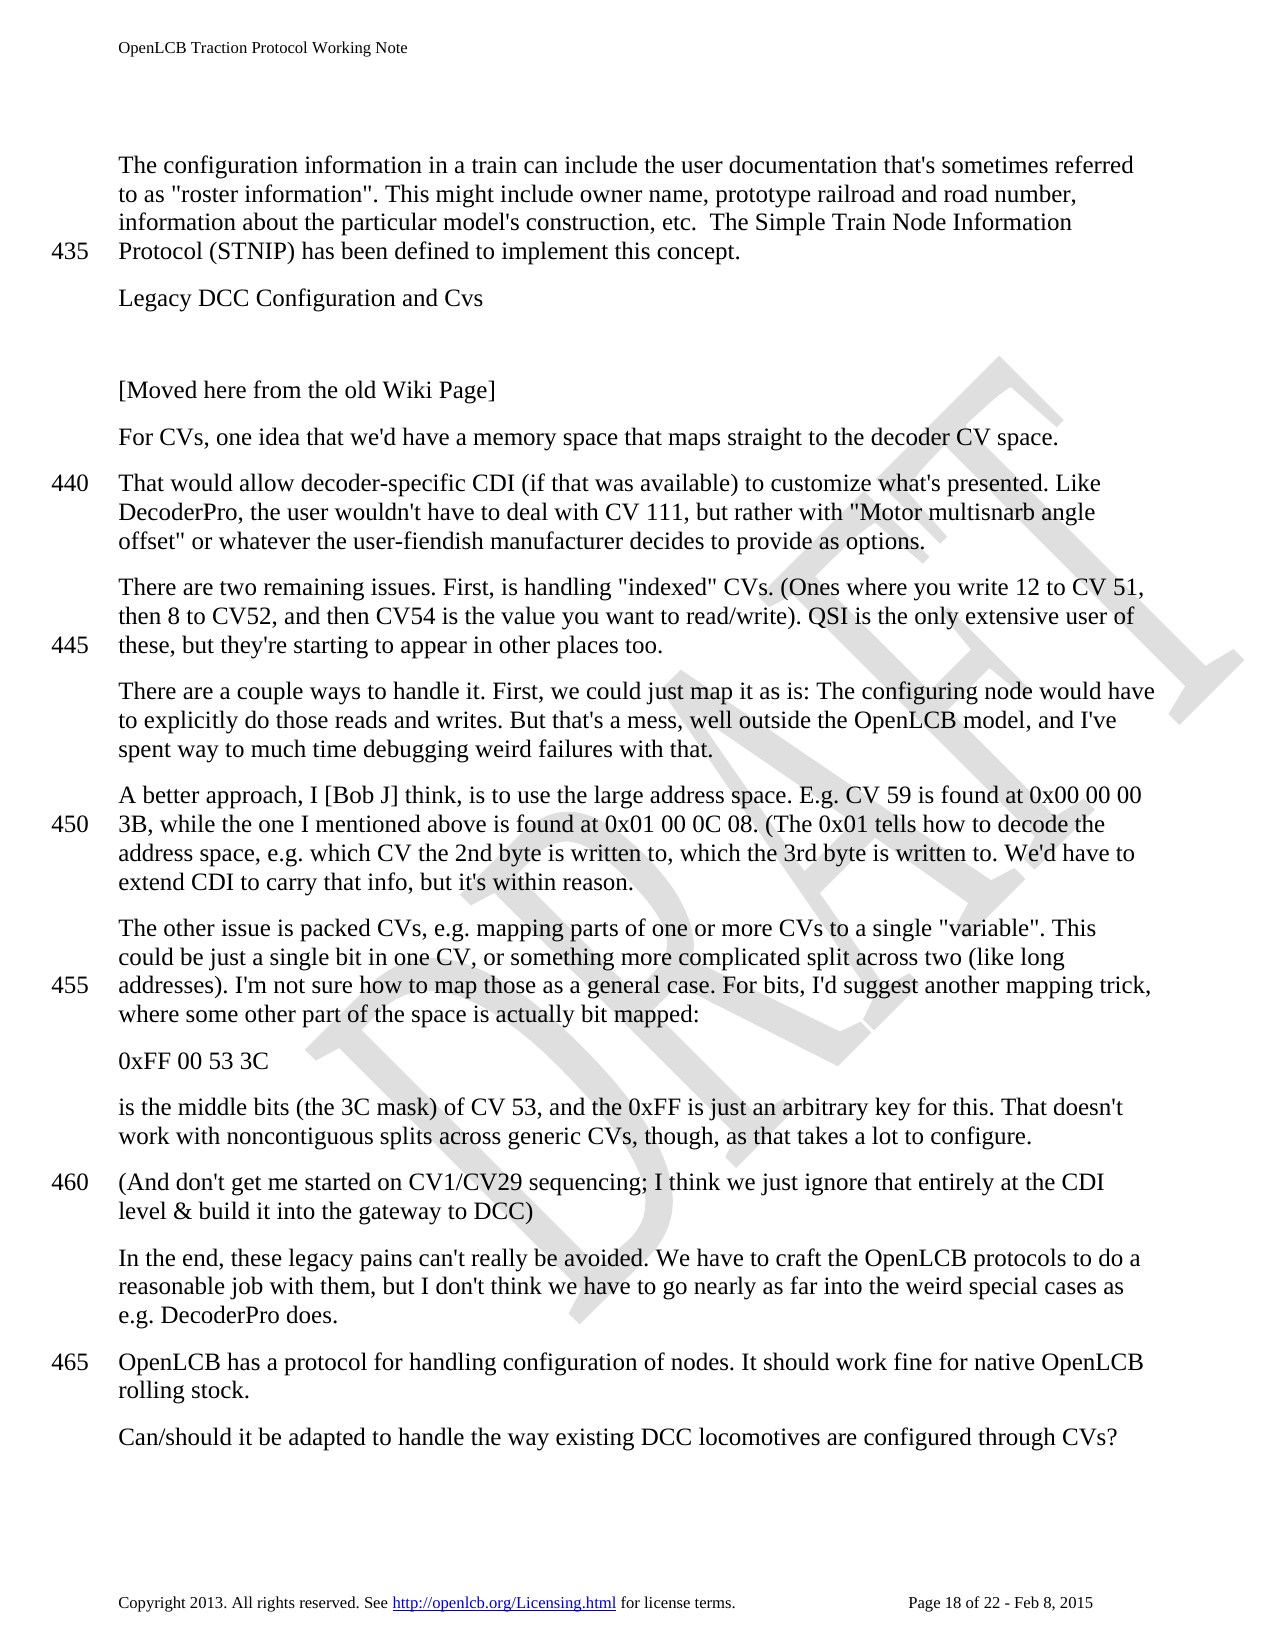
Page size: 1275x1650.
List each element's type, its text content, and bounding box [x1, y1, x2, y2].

text There are a couple ways to handle it. First, we could just map it as is: The configuring node would have to explicitly do those reads and writes. But that's a mess, well outside the OpenLCB model, and I've spent way to much time debugging weird failures with that. [692, 676, 960, 763]
text [689, 1046, 1157, 1074]
text is the middle bits (the 3C mask) of CV 53, and the 0xFF is just an arbitrary key for this. That doesn't work with noncontiguous splits across generic CVs, though, as that takes a lot to configure. [735, 1092, 1157, 1150]
subtitle Legacy DCC Configuration and Cvs [118, 283, 1157, 311]
text A better approach, I [Bob J] think, is to use the large address space. E.g. CV 59 is found at 0x00 00 00 3B, while the one I mentioned above is found at 0x01 00 0C 08. (The 0x01 tells how to decode the address space, e.g. which CV the 2nd byte is written to, which the 3rd byte is written to. We'd have to extend CDI to carry that info, but it's within reason. [821, 839, 955, 895]
text The other issue is packed CVs, e.g. mapping parts of one or more CVs to a single "variable". This could be just a single bit in one CV, or something more complicated split across two (like long addresses). I'm not sure how to map those as a general case. For bits, I'd suggest another mapping trick, where some other part of the space is actually bit mapped: [118, 913, 628, 1028]
text There are two remaining issues. First, is handling "indexed" CVs. (Ones where you write 12 to CV 51, then 8 to CV52, and then CV54 is the value you want to read/write). QSI is the only extensive user of these, but they're starting to appear in other places too. [118, 572, 856, 659]
text That would allow decoder-specific CDI (if that was available) to customize what's presented. Like DecoderPro, the user wouldn't have to deal with CV 111, but rather with "Motor multisnarb angle offset" or whatever the user-fiendish manufacturer decides to provide as options. [118, 468, 1053, 555]
text (And don't get me started on CV1/CV29 sequencing; I think we just ignore that entirely at the CDI level & build it into the gateway to DCC) [668, 1167, 1157, 1225]
text Can/should it be adapted to handle the way existing DCC locomotives are configured through CVs? [118, 1422, 1157, 1451]
text That would allow decoder-specific CDI (if that was available) to customize what's presented. Like DecoderPro, the user wouldn't have to deal with CV 111, but rather with "Motor multisnarb angle offset" or whatever the user-fiendish manufacturer decides to provide as options. [1009, 468, 1157, 555]
text There are a couple ways to handle it. First, we could just map it as is: The configuring node would have to explicitly do those reads and writes. But that's a mess, well outside the OpenLCB model, and I've spent way to much time debugging weird failures with that. [118, 676, 710, 763]
text is the middle bits (the 3C mask) of CV 53, and the 0xFF is just an arbitrary key for this. That doesn't work with noncontiguous splits across generic CVs, though, as that takes a lot to configure. [625, 1092, 733, 1150]
text A better approach, I [Bob J] think, is to use the large address space. E.g. CV 59 is found at 0x00 00 00 3B, while the one I mentioned above is found at 0x01 00 0C 08. (The 0x01 tells how to decode the address space, e.g. which CV the 2nd byte is written to, which the 3rd byte is written to. We'd have to extend CDI to carry that info, but it's within reason. [118, 780, 801, 895]
text [1021, 376, 1157, 404]
text For CVs, one idea that we'd have a memory space that maps straight to the decoder CV space. [118, 422, 931, 451]
text There are two remaining issues. First, is handling "indexed" CVs. (Ones where you write 12 to CV 51, then 8 to CV52, and then CV54 is the value you want to read/write). QSI is the only extensive user of these, but they're starting to appear in other places too. [816, 572, 1157, 659]
text 0xFF 00 53 3C [118, 1046, 364, 1074]
text For CVs, one idea that we'd have a memory space that maps straight to the decoder CV space. [966, 422, 1157, 451]
text There are a couple ways to handle it. First, we could just map it as is: The configuring node would have to explicitly do those reads and writes. But that's a mess, well outside the OpenLCB model, and I've spent way to much time debugging weird failures with that. [949, 676, 1157, 763]
text In the end, these legacy pains can't really be avoided. We have to craft the OpenLCB protocols to do a reasonable job with them, but I don't think we have to go nearly as far into the weird special cases as e.g. DecoderPro does. [118, 1243, 1157, 1329]
text [379, 1046, 564, 1074]
text A better approach, I [Bob J] think, is to use the large address space. E.g. CV 59 is found at 0x00 00 00 3B, while the one I mentioned above is found at 0x01 00 0C 08. (The 0x01 tells how to decode the address space, e.g. which CV the 2nd byte is written to, which the 3rd byte is written to. We'd have to extend CDI to carry that info, but it's within reason. [742, 780, 845, 870]
text The configuration information in a train can include the user documentation that's sometimes referred to as "roster information". This might include owner name, prototype railroad and road number, information about the particular model's construction, etc. The Simple Train Node Information Protocol (STNIP) has been defined to implement this concept. [118, 150, 1157, 265]
text A better approach, I [Bob J] think, is to use the large address space. E.g. CV 59 is found at 0x00 00 00 3B, while the one I mentioned above is found at 0x01 00 0C 08. (The 0x01 tells how to decode the address space, e.g. which CV the 2nd byte is written to, which the 3rd byte is written to. We'd have to extend CDI to carry that info, but it's within reason. [845, 780, 1157, 895]
text [Moved here from the old Wiki Page] [118, 376, 977, 404]
text The other issue is packed CVs, e.g. mapping parts of one or more CVs to a single "variable". This could be just a single bit in one CV, or something more complicated split across two (like long addresses). I'm not sure how to map those as a general case. For bits, I'd suggest another mapping trick, where some other part of the space is actually bit mapped: [687, 913, 872, 1028]
text OpenLCB has a protocol for handling configuration of nodes. It should work fine for native OpenLCB rolling stock. [118, 1347, 1157, 1404]
text (And don't get me started on CV1/CV29 sequencing; I think we just ignore that entirely at the CDI level & build it into the gateway to DCC) [118, 1167, 515, 1225]
text is the middle bits (the 3C mask) of CV 53, and the 0xFF is just an arbitrary key for this. That doesn't work with noncontiguous splits across generic CVs, though, as that takes a lot to configure. [425, 1092, 627, 1150]
text The other issue is packed CVs, e.g. mapping parts of one or more CVs to a single "variable". This could be just a single bit in one CV, or something more complicated split across two (like long addresses). I'm not sure how to map those as a general case. For bits, I'd suggest another mapping trick, where some other part of the space is actually bit mapped: [835, 913, 1157, 1028]
text The other issue is packed CVs, e.g. mapping parts of one or more CVs to a single "variable". This could be just a single bit in one CV, or something more complicated split across two (like long addresses). I'm not sure how to map those as a general case. For bits, I'd suggest another mapping trick, where some other part of the space is actually bit mapped: [556, 913, 667, 991]
text [583, 1046, 674, 1074]
text (And don't get me started on CV1/CV29 sequencing; I think we just ignore that entirely at the CDI level & build it into the gateway to DCC) [500, 1167, 645, 1225]
text is the middle bits (the 3C mask) of CV 53, and the 0xFF is just an arbitrary key for this. That doesn't work with noncontiguous splits across generic CVs, though, as that takes a lot to configure. [118, 1092, 440, 1150]
